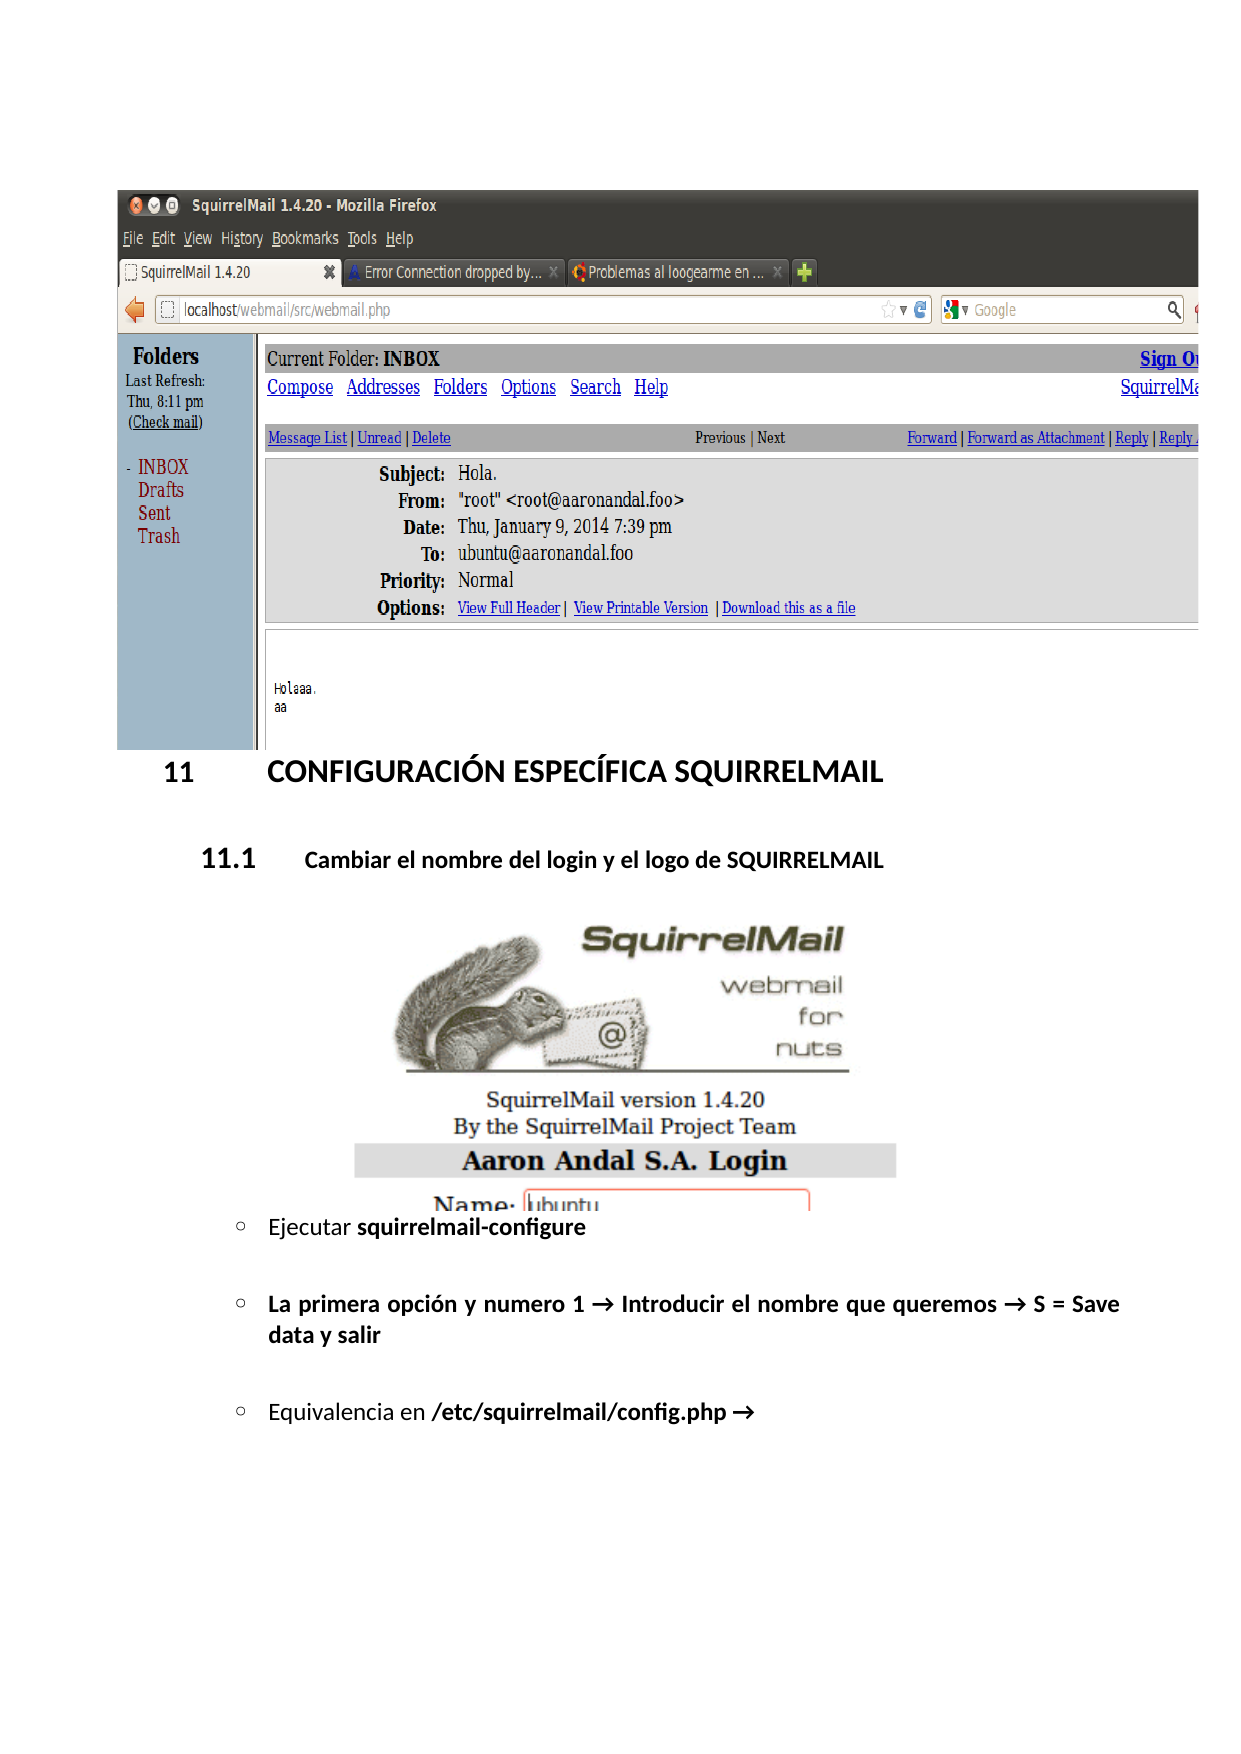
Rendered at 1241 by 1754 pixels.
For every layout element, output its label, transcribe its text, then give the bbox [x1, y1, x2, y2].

picture [117, 190, 1199, 750]
list Equivalencia en /etc/squirrelmail/config.php → [231, 1397, 1122, 1427]
list Cambiar el nombre del login y el logo de SQUIRRELMAIL [193, 838, 1122, 876]
list La primera opción y numero 1 → Introducir el nombre que queremos → S = Save data y salir [231, 1288, 1122, 1349]
list CONFIGURACIÓN ESPECÍFICA SQUIRRELMAIL [156, 750, 1122, 791]
list [156, 176, 1122, 190]
picture [300, 902, 1017, 1211]
list Ejecutar squirrelmail-configure [231, 923, 1122, 1241]
